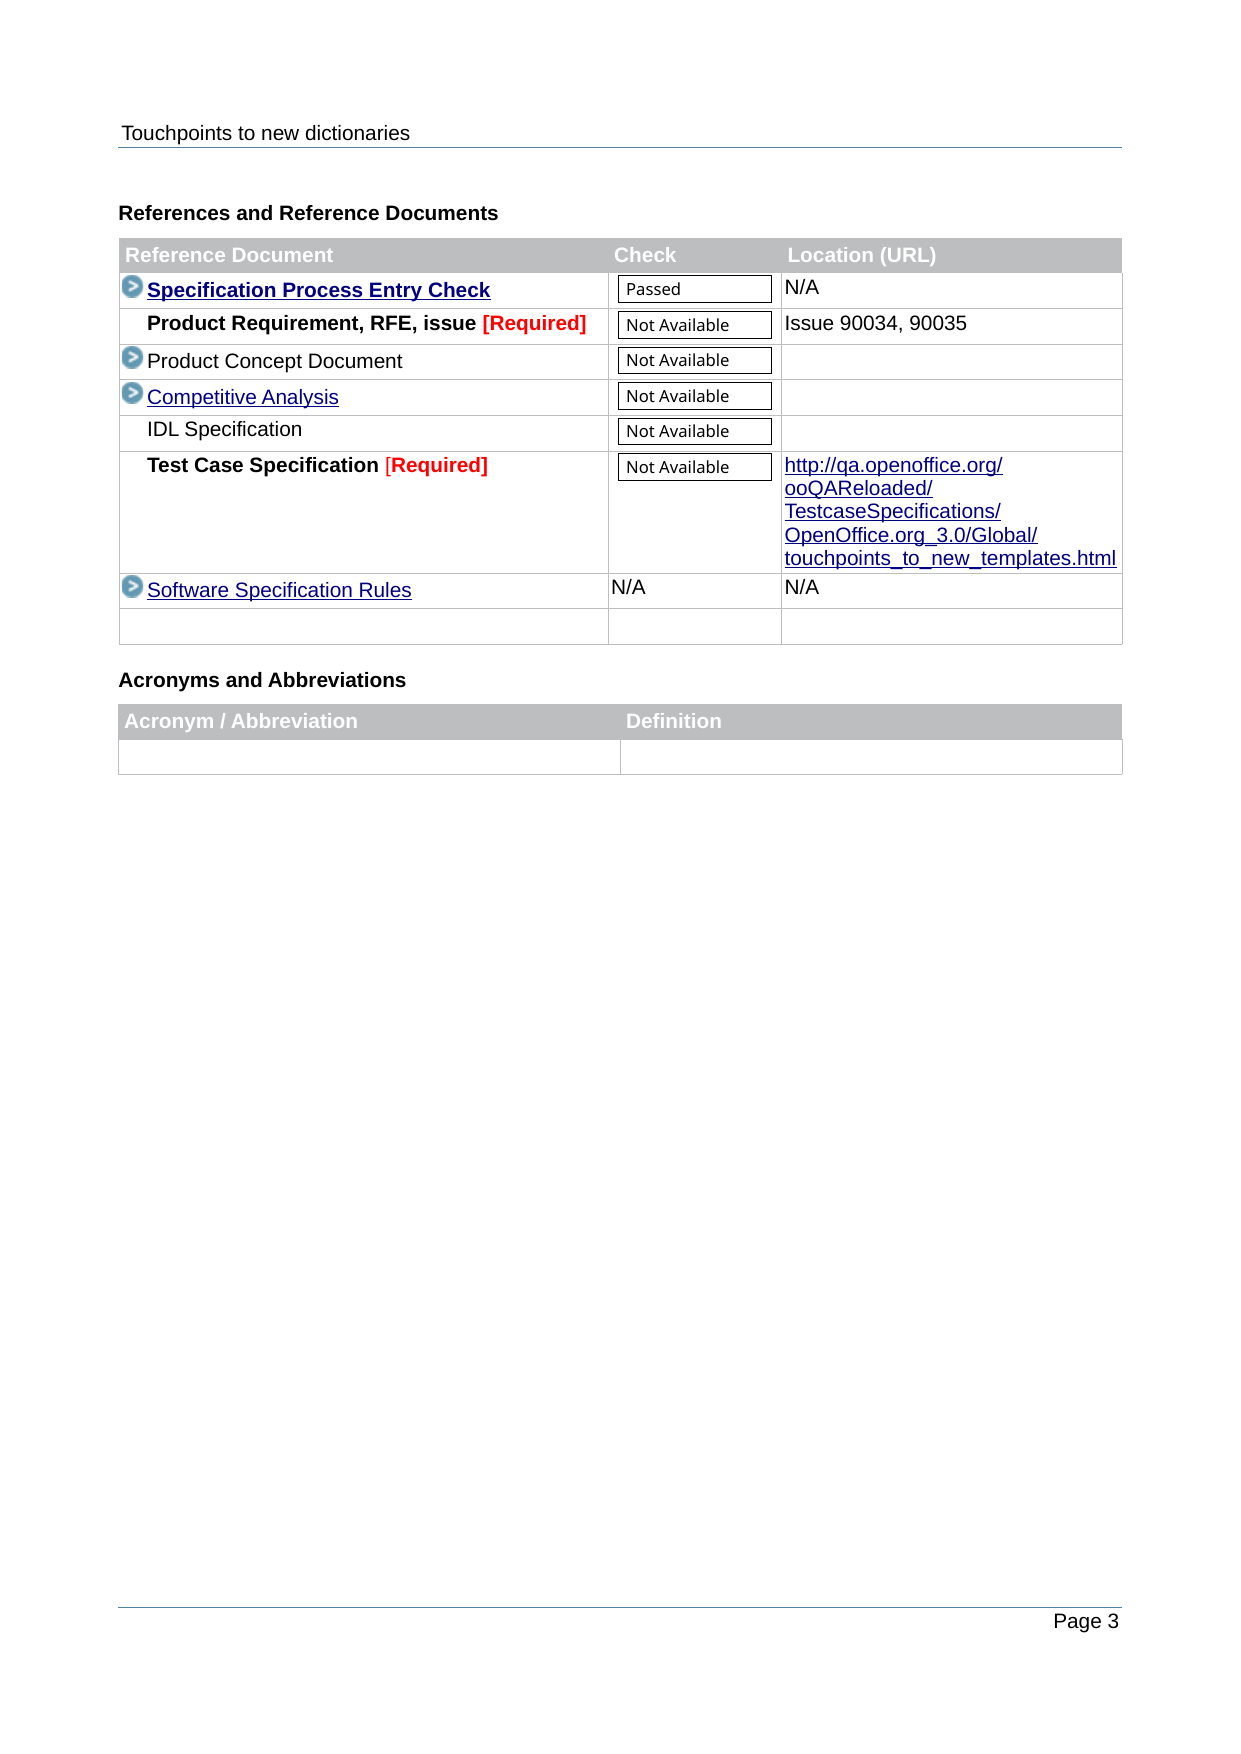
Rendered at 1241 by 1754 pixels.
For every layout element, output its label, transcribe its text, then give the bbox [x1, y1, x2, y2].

picture [121, 346, 147, 369]
table_cell <WYSIWYG> [119, 740, 620, 774]
table_cell Software Specification Rules [120, 574, 608, 608]
table_cell [609, 345, 781, 379]
table_cell Issue 90034, 90035 [782, 309, 1122, 344]
table_cell http://qa.openoffice.org/ooQAReloaded/TestcaseSpecifications/OpenOffice.org_3.0/Global/touchpoints_to_new_templates.html [782, 452, 1122, 573]
table_cell [609, 452, 781, 573]
table_cell <What You See Is What You Get> [621, 740, 1122, 774]
table_cell <Other, e.g. references to related specs> [120, 609, 608, 643]
table_cell Product Concept Document [120, 345, 608, 379]
subtitle Acronyms and Abbreviations [118, 668, 1122, 692]
table_cell N/A [782, 574, 1122, 608]
table_cell [609, 380, 781, 415]
table_cell [782, 609, 1122, 643]
table_cell Test Case Specification [Required] [120, 452, 608, 573]
table_cell <Please enter location here> [782, 416, 1122, 451]
table_header Acronym / Abbreviation [118, 704, 620, 739]
picture [121, 275, 147, 298]
table_cell Competitive Analysis [120, 380, 608, 415]
table_header Reference Document [119, 238, 608, 273]
table_cell [609, 309, 781, 344]
table_header Check [609, 238, 781, 273]
table_cell IDL Specification [120, 416, 608, 451]
picture [121, 575, 147, 598]
table_cell [609, 273, 781, 308]
table_cell Product Requirement, RFE, issue [Required] [120, 309, 608, 344]
table_cell [609, 609, 781, 643]
table_header Definition [620, 704, 1122, 739]
table_cell N/A [609, 574, 781, 608]
table_cell [609, 416, 781, 451]
table_header Location (URL) [782, 238, 1122, 273]
table_cell Specification Process Entry Check [120, 273, 608, 308]
subtitle References and Reference Documents [118, 202, 1122, 225]
table_cell N/A [782, 273, 1122, 308]
table_cell <Please enter location here> [782, 345, 1122, 379]
picture [121, 382, 147, 404]
table_cell <Please enter location here> [782, 380, 1122, 415]
